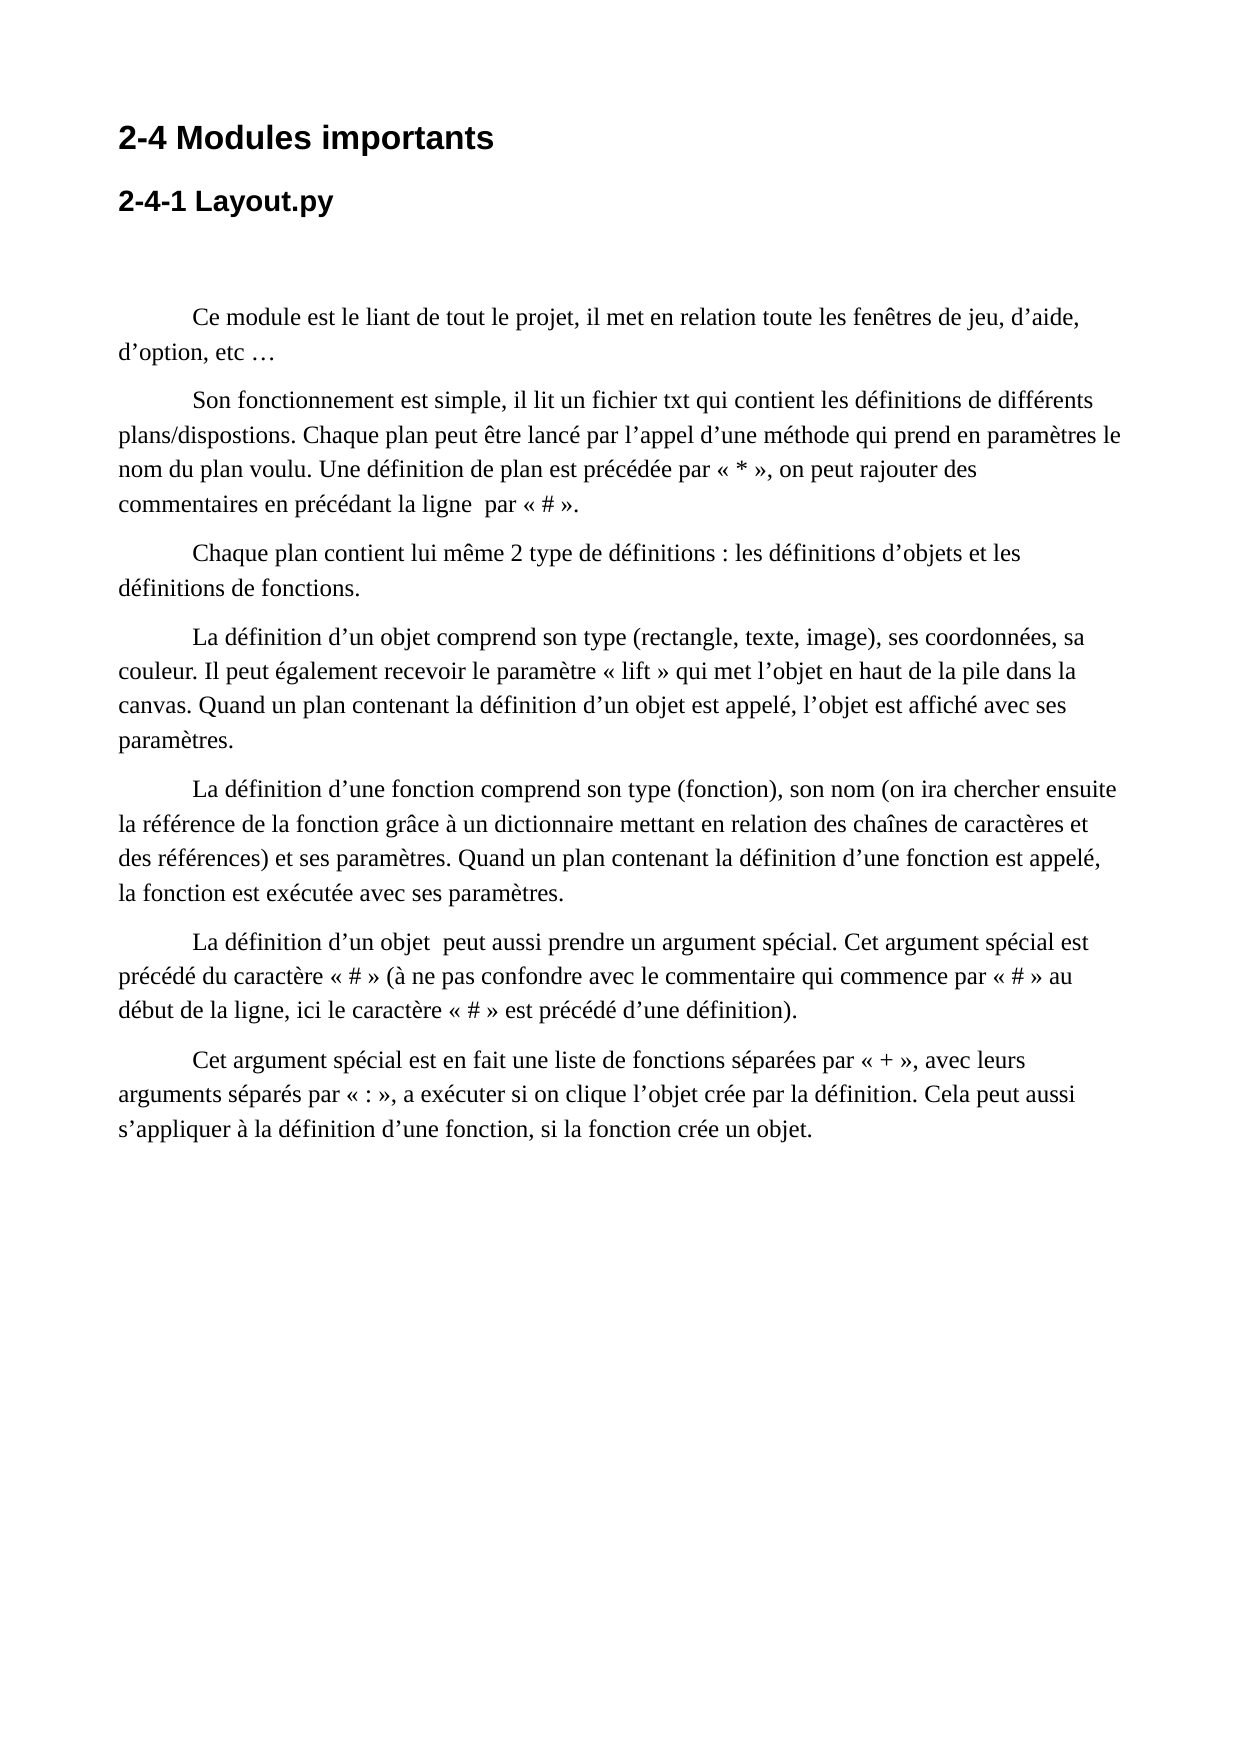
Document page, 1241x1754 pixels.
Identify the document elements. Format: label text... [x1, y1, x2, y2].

text Ce module est le liant de tout le projet, il met en relation toute les fenêtres de jeu, d’aide, d’option, etc … [118, 302, 1122, 365]
text Cet argument spécial est en fait une liste de fonctions séparées par « + », avec leurs arguments séparés par « : », a exécuter si on clique l’objet crée par la définition. Cela peut aussi s’appliquer à la définition d’une fonction, si la fonction crée un objet. [118, 1045, 1122, 1142]
subtitle 2-4-1 Layout.py [118, 184, 1122, 218]
text La définition d’un objet comprend son type (rectangle, texte, image), ses coordonnées, sa couleur. Il peut également recevoir le paramètre « lift » qui met l’objet en haut de la pile dans la canvas. Quand un plan contenant la définition d’un objet est appelé, l’objet est affiché avec ses paramètres. [118, 622, 1122, 754]
subtitle 2-4 Modules importants [118, 118, 1122, 157]
text La définition d’un objet peut aussi prendre un argument spécial. Cet argument spécial est précédé du caractère « # » (à ne pas confondre avec le commentaire qui commence par « # » au début de la ligne, ici le caractère « # » est précédé d’une définition). [118, 927, 1122, 1024]
text Chaque plan contient lui même 2 type de définitions : les définitions d’objets et les définitions de fonctions. [118, 538, 1122, 601]
text Son fonctionnement est simple, il lit un fichier txt qui contient les définitions de différents plans/dispostions. Chaque plan peut être lancé par l’appel d’une méthode qui prend en paramètres le nom du plan voulu. Une définition de plan est précédée par « * », on peut rajouter des commentaires en précédant la ligne par « # ». [118, 386, 1122, 518]
text La définition d’une fonction comprend son type (fonction), son nom (on ira chercher ensuite la référence de la fonction grâce à un dictionnaire mettant en relation des chaînes de caractères et des références) et ses paramètres. Quand un plan contenant la définition d’une fonction est appelé, la fonction est exécutée avec ses paramètres. [118, 774, 1122, 906]
